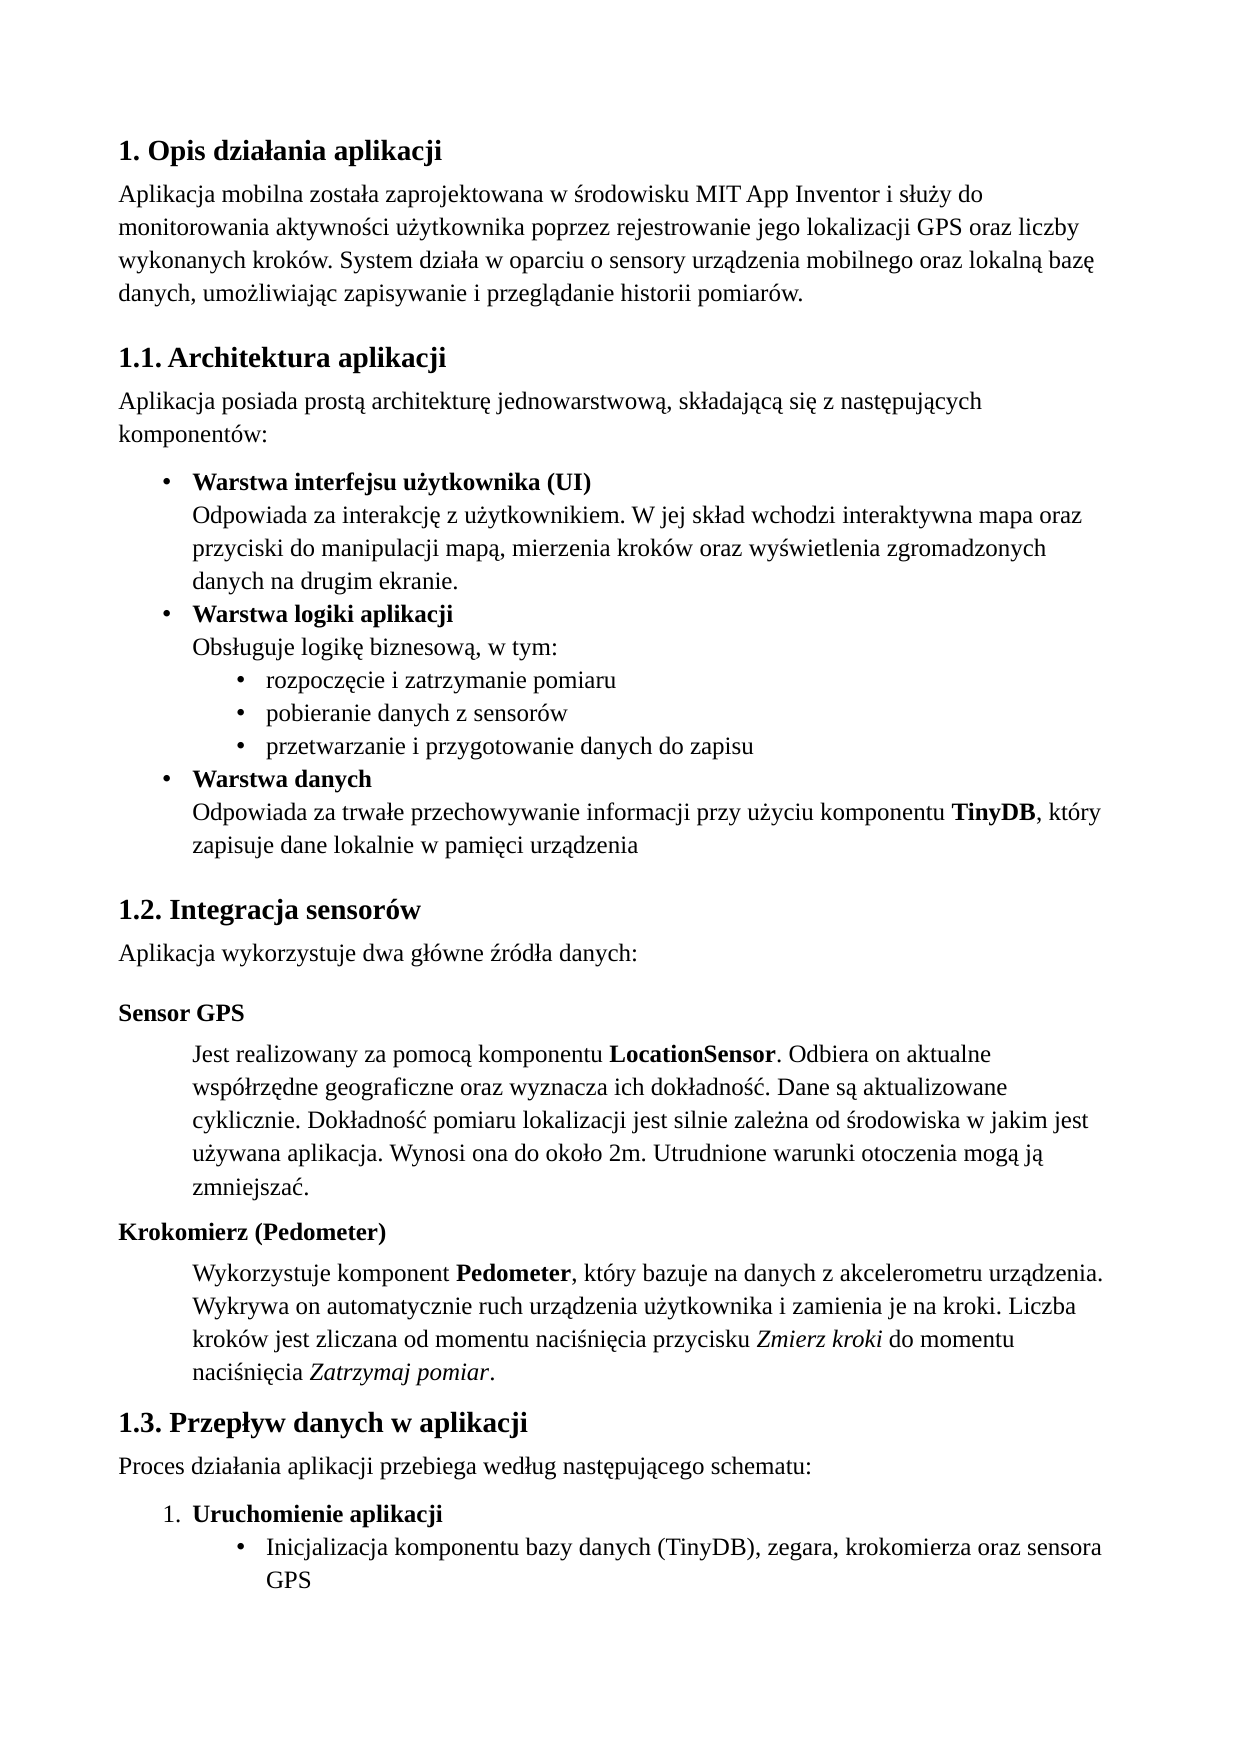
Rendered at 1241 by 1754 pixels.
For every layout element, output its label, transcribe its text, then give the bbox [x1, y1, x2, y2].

text Aplikacja posiada prostą architekturę jednowarstwową, składającą się z następujących komponentów: [118, 386, 1122, 448]
text Wykorzystuje komponent Pedometer, który bazuje na danych z akcelerometru urządzenia. Wykrywa on automatycznie ruch urządzenia użytkownika i zamienia je na kroki. Liczba kroków jest zliczana od momentu naciśnięcia przycisku Zmierz kroki do momentu naciśnięcia Zatrzymaj pomiar. [192, 1258, 1122, 1386]
list Uruchomienie aplikacji [162, 1499, 1122, 1527]
text Proces działania aplikacji przebiega według następującego schematu: [118, 1451, 1122, 1480]
text Jest realizowany za pomocą komponentu LocationSensor. Odbiera on aktualne współrzędne geograficzne oraz wyznacza ich dokładność. Dane są aktualizowane cyklicznie. Dokładność pomiaru lokalizacji jest silnie zależna od środowiska w jakim jest używana aplikacja. Wynosi ona do około 2m. Utrudnione warunki otoczenia mogą ją zmniejszać. [192, 1039, 1122, 1200]
subtitle 1.1. Architektura aplikacji [118, 340, 1122, 373]
text Aplikacja wykorzystuje dwa główne źródła danych: [118, 938, 1122, 967]
subtitle 1.2. Integracja sensorów [118, 892, 1122, 926]
subtitle Sensor GPS [118, 998, 1122, 1027]
list Warstwa logiki aplikacji Obsługuje logikę biznesową, w tym: [162, 599, 1122, 661]
text Aplikacja mobilna została zaprojektowana w środowisku MIT App Inventor i służy do monitorowania aktywności użytkownika poprzez rejestrowanie jego lokalizacji GPS oraz liczby wykonanych kroków. System działa w oparciu o sensory urządzenia mobilnego oraz lokalną bazę danych, umożliwiając zapisywanie i przeglądanie historii pomiarów. [118, 179, 1122, 307]
list Inicjalizacja komponentu bazy danych (TinyDB), zegara, krokomierza oraz sensora GPS [236, 1532, 1122, 1626]
list przetwarzanie i przygotowanie danych do zapisu [236, 731, 1122, 759]
list Warstwa interfejsu użytkownika (UI) Odpowiada za interakcję z użytkownikiem. W jej skład wchodzi interaktywna mapa oraz przyciski do manipulacji mapą, mierzenia kroków oraz wyświetlenia zgromadzonych danych na drugim ekranie. [162, 467, 1122, 594]
subtitle 1. Opis działania aplikacji [118, 133, 1122, 166]
list rozpoczęcie i zatrzymanie pomiaru [236, 665, 1122, 693]
subtitle Krokomierz (Pedometer) [118, 1217, 1122, 1246]
list pobieranie danych z sensorów [236, 698, 1122, 727]
list Warstwa danych Odpowiada za trwałe przechowywanie informacji przy użyciu komponentu TinyDB, który zapisuje dane lokalnie w pamięci urządzenia [162, 764, 1122, 859]
subtitle 1.3. Przepływ danych w aplikacji [118, 1405, 1122, 1438]
